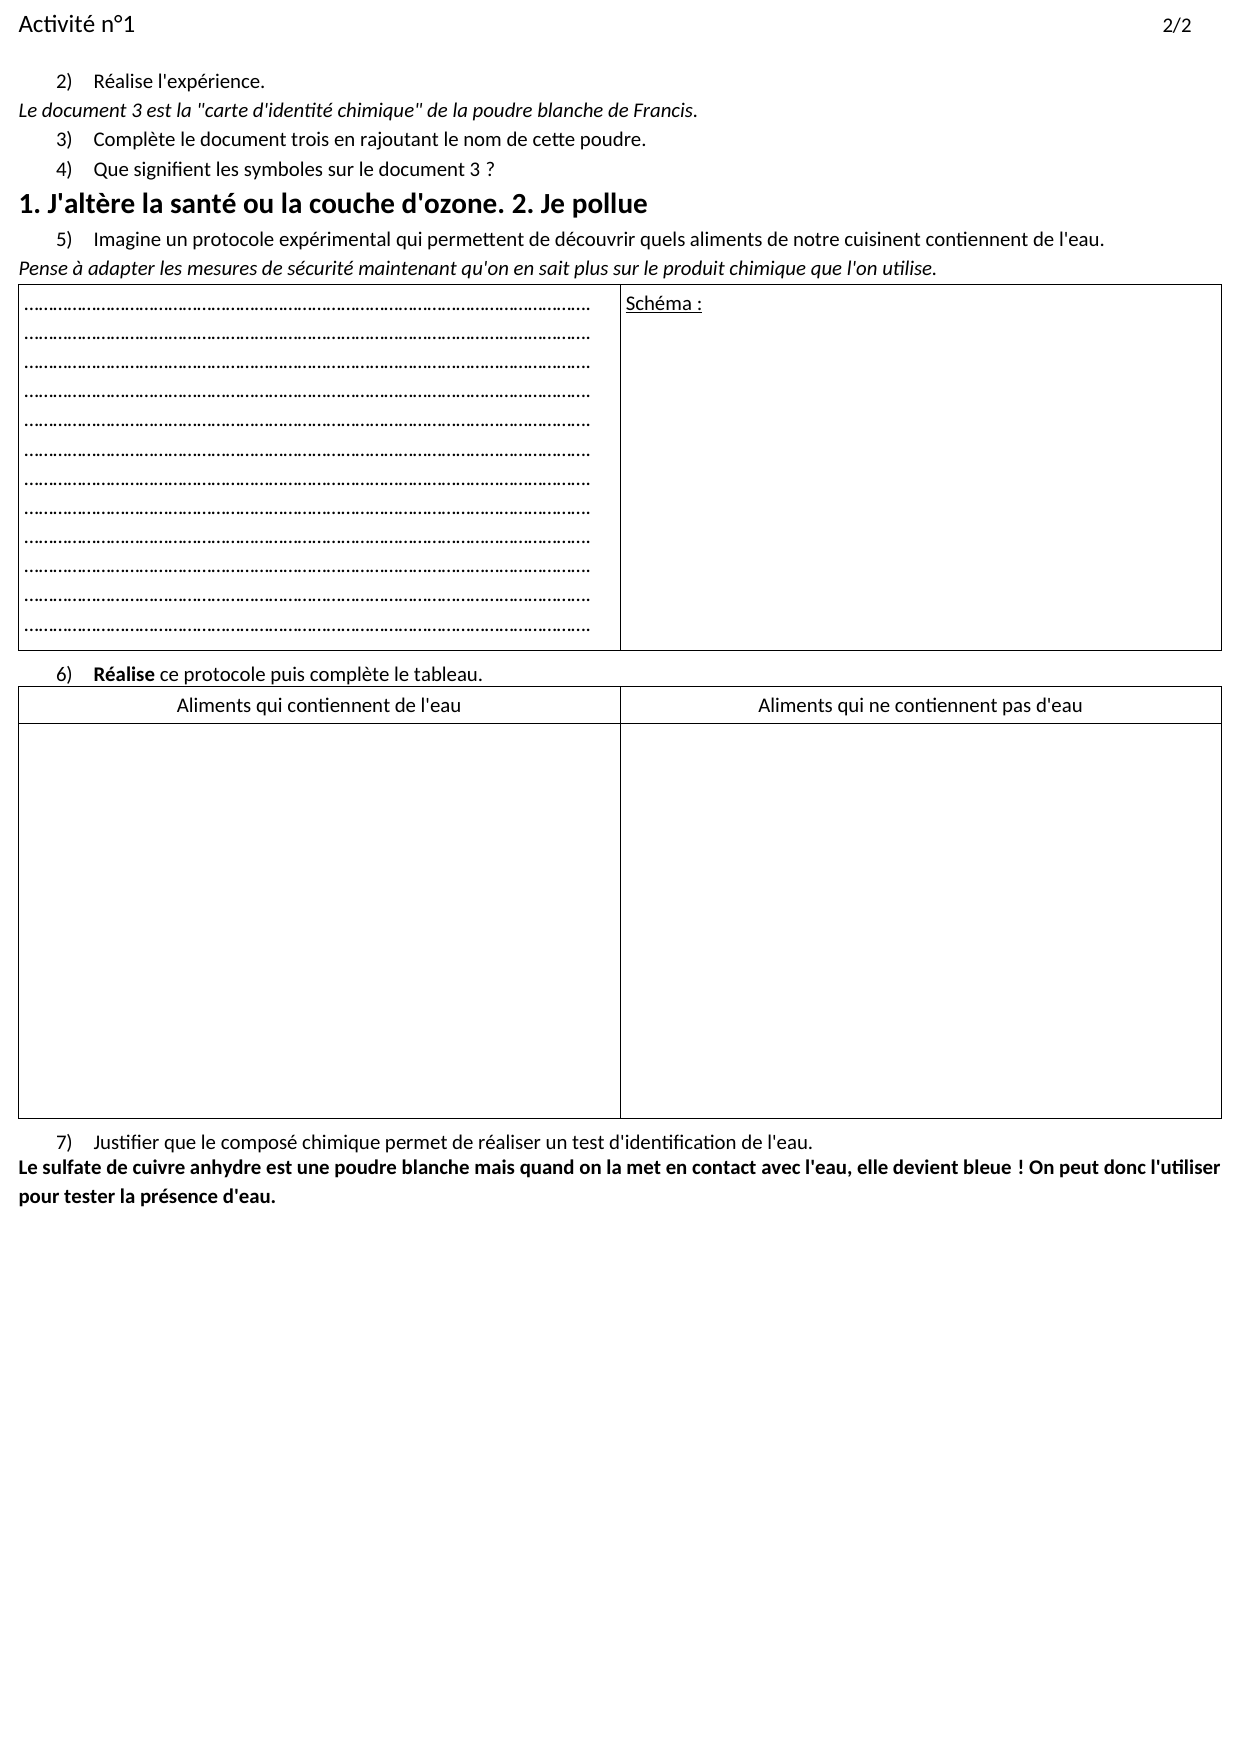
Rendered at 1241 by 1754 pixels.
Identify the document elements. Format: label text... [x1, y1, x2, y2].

list Imagine un protocole expérimental qui permettent de découvrir quels aliments de notre cuisinent contiennent de l'eau. [56, 226, 1221, 251]
table_cell [621, 724, 1221, 1117]
text Pense à adapter les mesures de sécurité maintenant qu'on en sait plus sur le produit chimique que l'on utilise. [18, 255, 1221, 280]
list Réalise l'expérience. [56, 68, 1221, 94]
table_header Aliments qui ne contiennent pas d'eau [621, 687, 1221, 723]
list Justifier que le composé chimique permet de réaliser un test d'identification de l'eau. [56, 1129, 1221, 1154]
text 1. J'altère la santé ou la couche d'ozone. 2. Je pollue [18, 185, 1221, 221]
list Complète le document trois en rajoutant le nom de cette poudre. [56, 127, 1221, 152]
text Le document 3 est la "carte d'identité chimique" de la poudre blanche de Francis. [18, 97, 1221, 123]
list Que signifient les symboles sur le document 3 ? [56, 156, 1221, 181]
table_header Schéma : [621, 285, 1221, 650]
list Réalise ce protocole puis complète le tableau. [56, 661, 1221, 686]
table_header Aliments qui contiennent de l'eau [19, 687, 620, 723]
table_header ……………………………………………………………………………………………………….……………………………………………………………………………………………………….……………………………………………………………………………………………………….……………………………………………………………………………………………………….……………………………………………………………………………………………………….……………………………………………………………………………………………………….……………………………………………………………………………………………………….……………………………………………………………………………………………………….……………………………………………………………………………………………………….……………………………………………………………………………………………………….……………………………………………………………………………………………………….………………………………………………………………………………………………………. [19, 285, 620, 650]
table_cell [19, 724, 620, 1117]
text Le sulfate de cuivre anhydre est une poudre blanche mais quand on la met en contact avec l'eau, elle devient bleue ! On peut donc l'utiliser pour tester la présence d'eau. [18, 1154, 1221, 1209]
